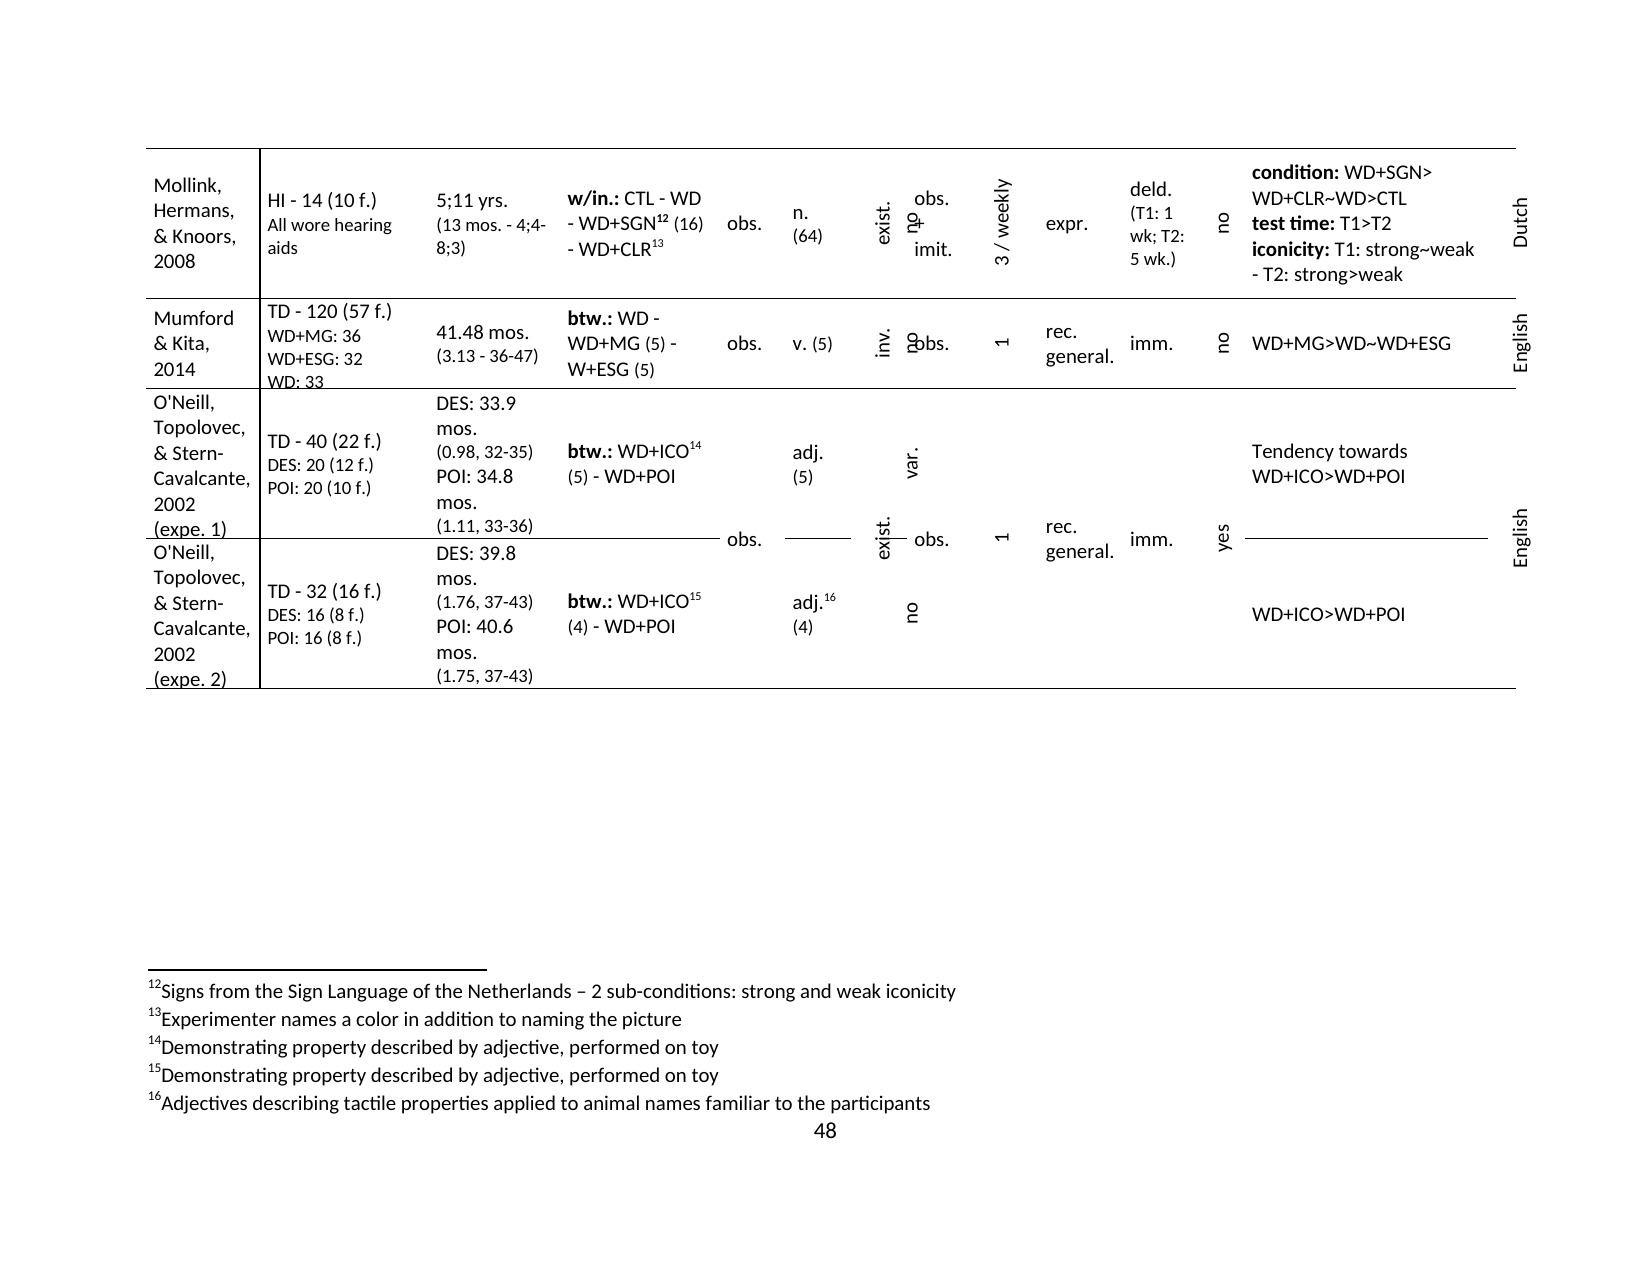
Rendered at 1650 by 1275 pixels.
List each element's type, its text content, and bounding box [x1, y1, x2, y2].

table_cell rec. general. [1038, 299, 1123, 388]
table_cell no [1198, 299, 1244, 388]
table_cell w/in.: CTL - WD - WD+SGN (16) - WD+CLR [560, 149, 719, 298]
table_cell DES: 39.8 mos. (1.76, 37-43) POI: 40.6 mos. (1.75, 37-43) [429, 539, 560, 688]
table_cell O'Neill, Topolovec, & Stern-Cavalcante, 2002 (expe. 1) [146, 389, 259, 538]
table_cell n. (64) [785, 149, 851, 298]
table_cell 1 [963, 389, 1038, 688]
table_cell deld. (T1: 1 wk; T2: 5 wk.) [1123, 149, 1198, 298]
table_cell Mumford & Kita, 2014 [146, 299, 259, 388]
table_cell no [1198, 149, 1244, 298]
table_cell expr. [1038, 149, 1123, 298]
table_cell Tendency towards WD+ICO>WD+POI [1245, 389, 1488, 538]
table_cell TD - 32 (16 f.) DES: 16 (8 f.) POI: 16 (8 f.) [261, 539, 429, 688]
table_cell obs. [907, 389, 963, 688]
table_cell no [879, 149, 907, 298]
table_cell O'Neill, Topolovec, & Stern-Cavalcante, 2002 (expe. 2) [146, 539, 259, 688]
table_cell btw.: WD+ICO (5) - WD+POI [560, 389, 719, 538]
table_cell Mollink, Hermans, & Knoors, 2008 [146, 149, 259, 298]
table_cell var. [879, 389, 907, 538]
table_cell rec. general. [1038, 389, 1123, 688]
table_cell DES: 33.9 mos. (0.98, 32-35) POI: 34.8 mos. (1.11, 33-36) [429, 389, 560, 538]
table_cell yes [1198, 389, 1244, 688]
table_cell no [879, 299, 907, 388]
table_cell English [1488, 389, 1516, 688]
table_cell btw.: WD - WD+MG (5) - W+ESG (5) [560, 299, 719, 388]
table_cell no [879, 539, 907, 688]
table_cell condition: WD+SGN> WD+CLR~WD>CTL test time: T1>T2 iconicity: T1: strong~weak - T2: strong>weak [1245, 149, 1488, 298]
table_cell obs. [720, 149, 785, 298]
table_cell HI - 14 (10 f.) All wore hearing aids [261, 149, 429, 298]
table_cell obs. [720, 299, 785, 388]
table_cell WD+MG>WD~WD+ESG [1245, 299, 1488, 388]
table_cell obs. [907, 299, 963, 388]
table_cell TD - 40 (22 f.) DES: 20 (12 f.) POI: 20 (10 f.) [261, 389, 429, 538]
table_cell 1 [963, 299, 1038, 388]
table_cell TD - 120 (57 f.) WD+MG: 36 WD+ESG: 32 WD: 33 [261, 299, 429, 388]
table_cell exist. [851, 389, 879, 688]
table_cell WD+ICO>WD+POI [1245, 539, 1488, 688]
table_cell adj. (4) [785, 539, 851, 688]
table_cell 5;11 yrs. (13 mos. - 4;4-8;3) [429, 149, 560, 298]
table_cell btw.: WD+ICO (4) - WD+POI [560, 539, 719, 688]
table_cell 3 / weekly [963, 149, 1038, 298]
table_cell imm. [1123, 299, 1198, 388]
table_cell inv. [851, 299, 879, 388]
table_cell imm. [1123, 389, 1198, 688]
table_cell obs. [720, 389, 785, 688]
table_cell 41.48 mos. (3.13 - 36-47) [429, 299, 560, 388]
table_cell adj. (5) [785, 389, 851, 538]
table_cell exist. [851, 149, 879, 298]
table_cell Dutch [1488, 149, 1516, 298]
table_cell obs. + imit. [907, 149, 963, 298]
table_cell English [1488, 299, 1516, 388]
table_cell v. (5) [785, 299, 851, 388]
